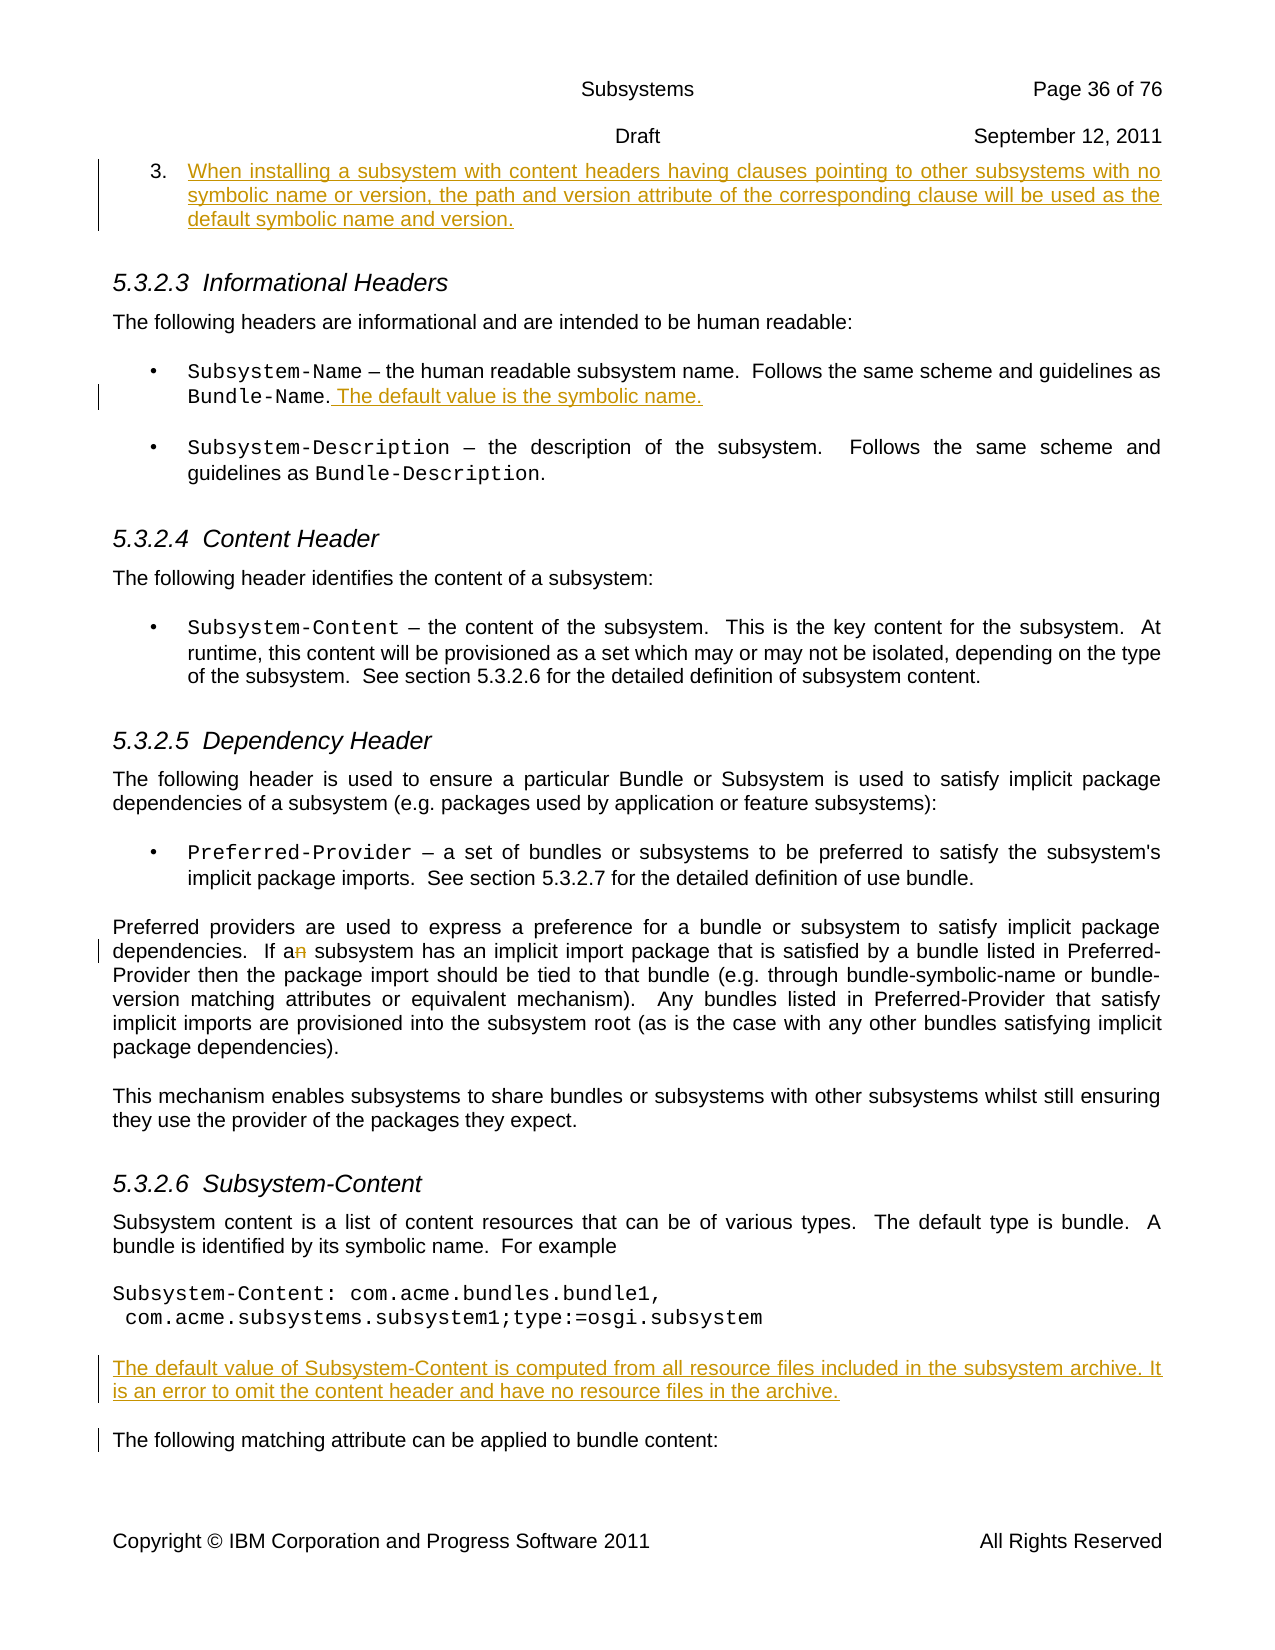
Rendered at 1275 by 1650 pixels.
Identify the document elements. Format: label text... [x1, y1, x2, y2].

subtitle Subsystem-Content [112, 1169, 1162, 1198]
text The following headers are informational and are intended to be human readable: [112, 309, 1162, 333]
text The following header identifies the content of a subsystem: [112, 566, 1162, 589]
subtitle Informational Headers [112, 268, 1162, 297]
text The following matching attribute can be applied to bundle content: [112, 1428, 1162, 1452]
subtitle Dependency Header [112, 726, 1162, 754]
text Subsystem-Content: com.acme.bundles.bundle1, com.acme.subsystems.subsystem1;type:=osgi.subsystem [112, 1283, 1162, 1330]
text Subsystem content is a list of content resources that can be of various types. The default type is bundle. A bundle is identified by its symbolic name. For example [112, 1210, 1162, 1258]
text The default value of Subsystem-Content is computed from all resource files included in the subsystem archive. It [112, 1355, 1162, 1376]
subtitle Content Header [112, 524, 1162, 553]
text This mechanism enables subsystems to share bundles or subsystems with other subsystems whilst still ensuring they use the provider of the packages they expect. [112, 1083, 1162, 1131]
list Subsystem-Description – the description of the subsystem. Follows the same scheme and guidelines as Bundle-Description. [150, 435, 1162, 487]
text The following header is used to ensure a particular Bundle or Subsystem is used to satisfy implicit package dependencies of a subsystem (e.g. packages used by application or feature subsystems): [112, 767, 1162, 815]
text Preferred providers are used to express a preference for a bundle or subsystem to satisfy implicit package dependencies. If a subsystem has an implicit import package that is satisfied by a bundle listed in Preferred-Provider then the package import should be tied to that bundle (e.g. through bundle-symbolic-name or bundle-version matching attributes or equivalent mechanism). Any bundles listed in Preferred-Provider that satisfy implicit imports are provisioned into the subsystem root (as is the case with any other bundles satisfying implicit package dependencies). [112, 915, 1162, 1058]
list Preferred-Provider – a set of bundles or subsystems to be preferred to satisfy the subsystem's implicit package imports. See section 5.3.2.7 for the detailed definition of use bundle. [150, 840, 1162, 890]
list Subsystem-Content – the content of the subsystem. This is the key content for the subsystem. At runtime, this content will be provisioned as a set which may or may not be isolated, depending on the type of the subsystem. See section 5.3.2.6 for the detailed definition of subsystem content. [150, 614, 1162, 688]
list When installing a subsystem with content headers having clauses pointing to other subsystems with no symbolic name or version, the path and version attribute of the corresponding clause will be used as the default symbolic name and version. [150, 159, 1162, 231]
list Subsystem-Name – the human readable subsystem name. Follows the same scheme and guidelines as Bundle-Name. The default value is the symbolic name. [150, 358, 1162, 410]
text is an error to omit the content header and have no resource files in the archive. [112, 1377, 1162, 1403]
